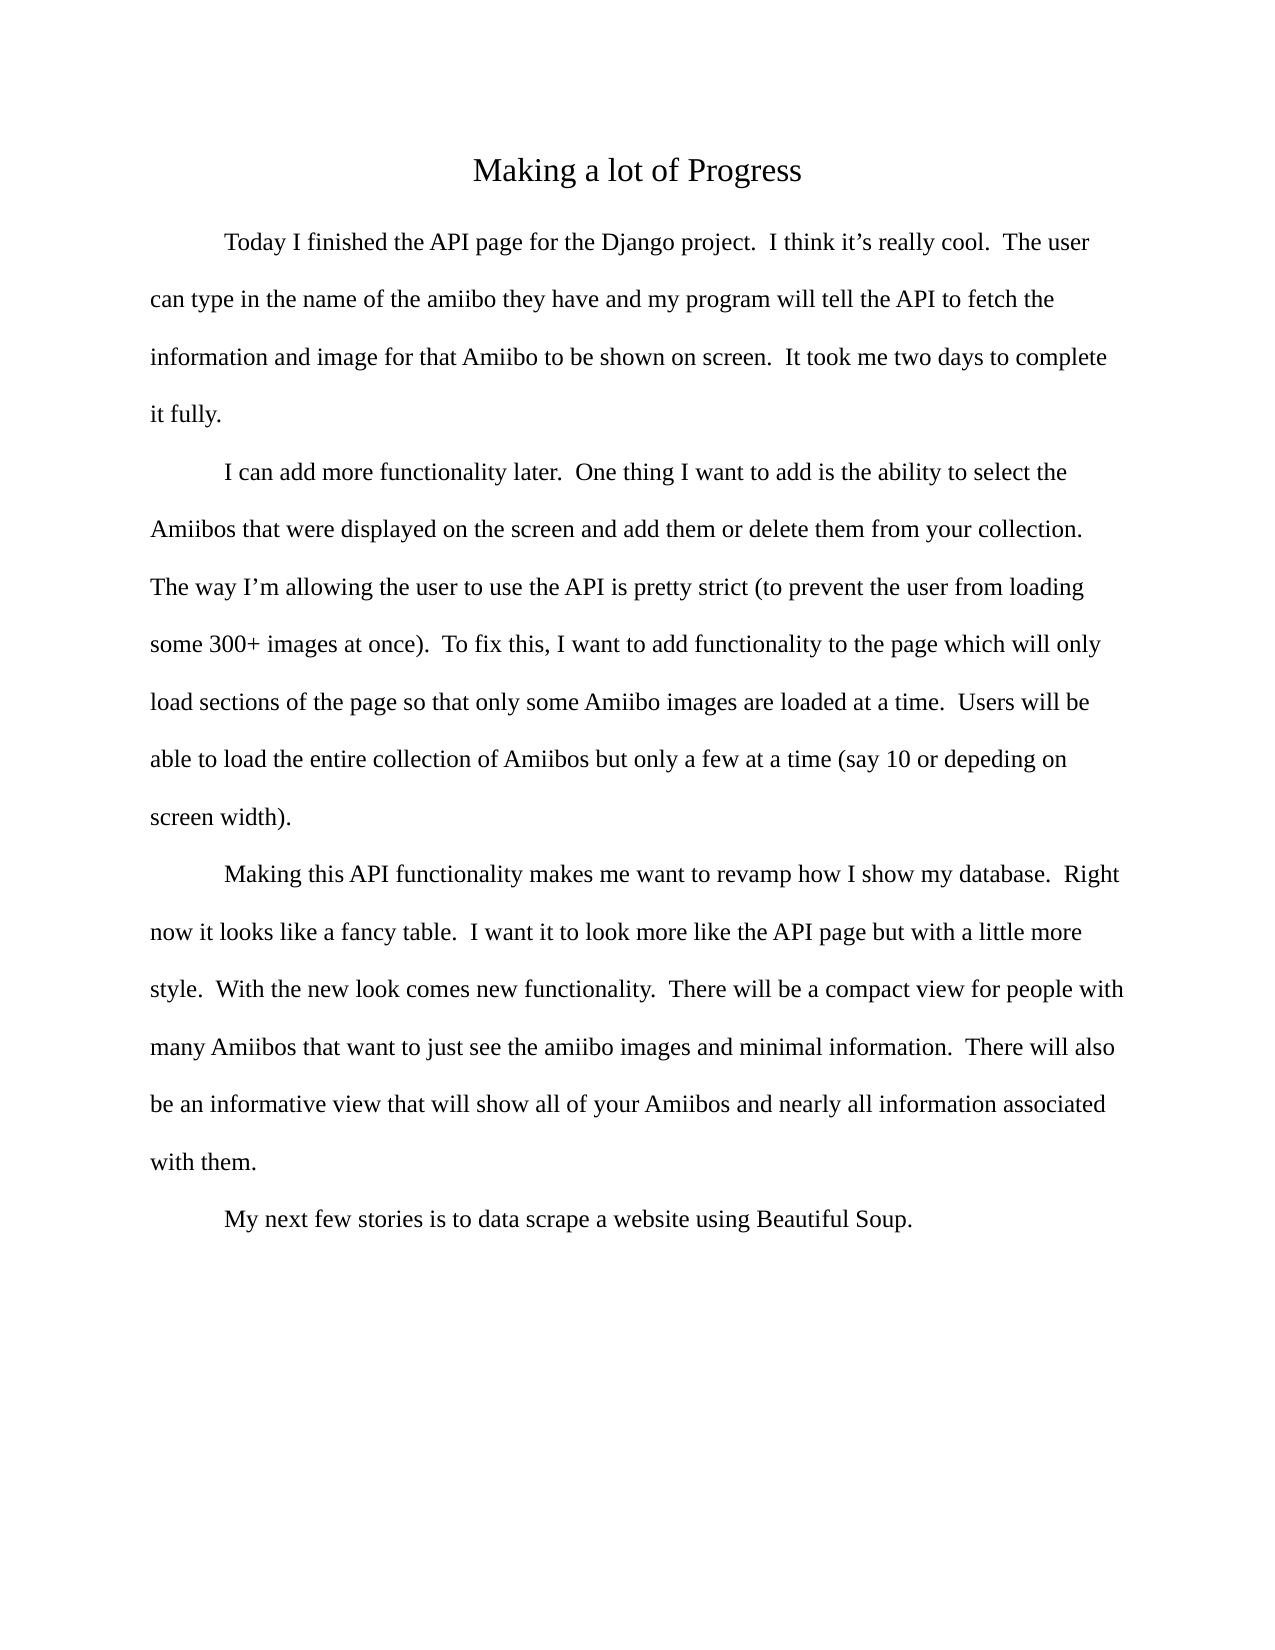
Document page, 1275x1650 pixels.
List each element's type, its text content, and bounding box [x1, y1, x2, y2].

text Today I finished the API page for the Django project. I think it’s really cool. The user can type in the name of the amiibo they have and my program will tell the API to fetch the information and image for that Amiibo to be shown on screen. It took me two days to complete it fully. [150, 227, 1125, 428]
text I can add more functionality later. One thing I want to add is the ability to select the Amiibos that were displayed on the screen and add them or delete them from your collection. The way I’m allowing the user to use the API is pretty strict (to prevent the user from loading some 300+ images at once). To fix this, I want to add functionality to the page which will only load sections of the page so that only some Amiibo images are loaded at a time. Users will be able to load the entire collection of Amiibos but only a few at a time (say 10 or depeding on screen width). [150, 457, 1125, 830]
text Making this API functionality makes me want to revamp how I show my database. Right now it looks like a fancy table. I want it to look more like the API page but with a little more style. With the new look comes new functionality. There will be a compact view for people with many Amiibos that want to just see the amiibo images and minimal information. There will also be an informative view that will show all of your Amiibos and nearly all information associated with them. [150, 859, 1125, 1175]
text Making a lot of Progress [150, 150, 1125, 188]
text My next few stories is to data scrape a website using Beautiful Soup. [150, 1204, 1125, 1233]
